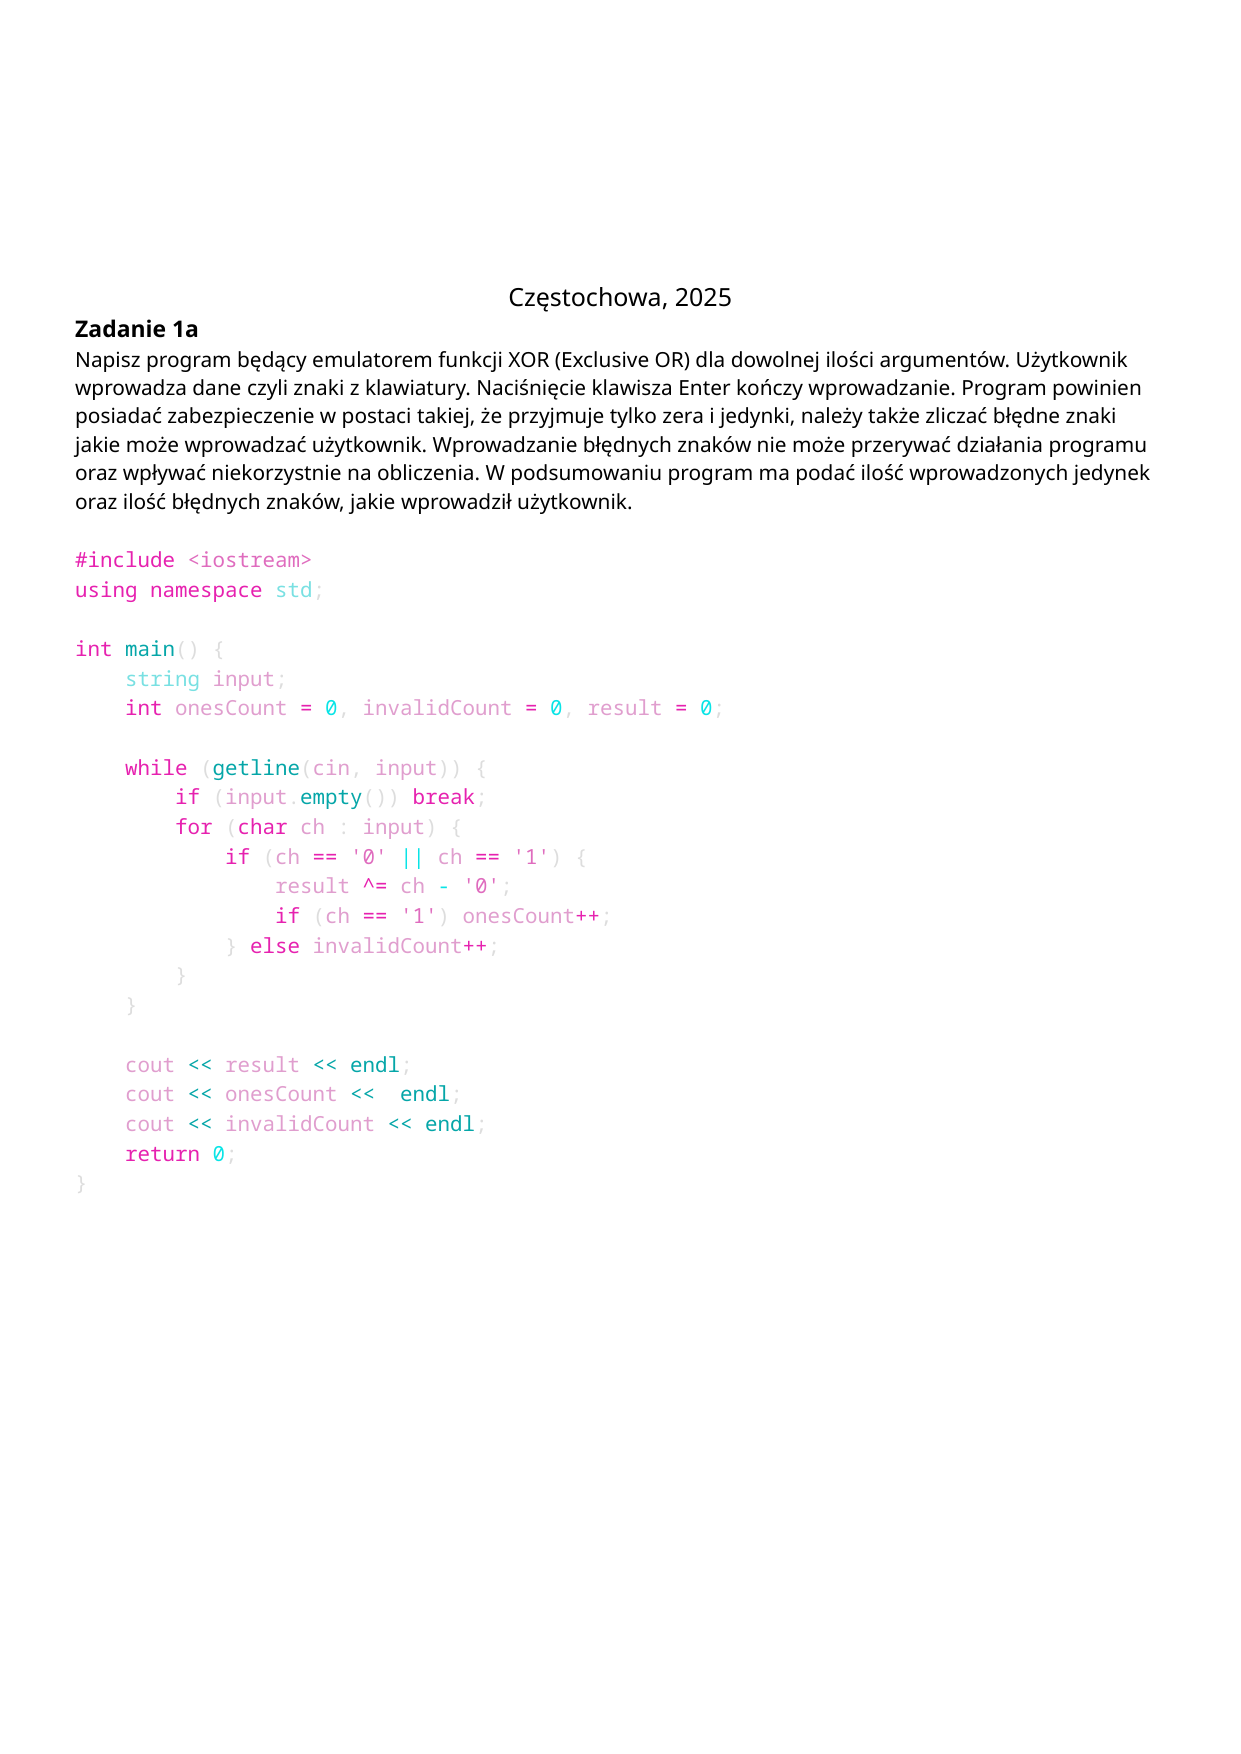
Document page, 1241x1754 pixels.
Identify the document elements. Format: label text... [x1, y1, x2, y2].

text return 0; [75, 1137, 1165, 1167]
text Napisz program będący emulatorem funkcji XOR (Exclusive OR) dla dowolnej ilości argumentów. Użytkownik wprowadza dane czyli znaki z klawiatury. Naciśnięcie klawisza Enter kończy wprowadzanie. Program powinien posiadać zabezpieczenie w postaci takiej, że przyjmuje tylko zera i jedynki, należy także zliczać błędne znaki jakie może wprowadzać użytkownik. Wprowadzanie błędnych znaków nie może przerywać działania programu oraz wpływać niekorzystnie na obliczenia. W podsumowaniu program ma podać ilość wprowadzonych jedynek oraz ilość błędnych znaków, jakie wprowadził użytkownik. [75, 345, 1165, 515]
text } [75, 959, 1165, 989]
text string input; [75, 662, 1165, 692]
text int onesCount = 0, invalidCount = 0, result = 0; [75, 692, 1165, 722]
text int main() { [75, 633, 1165, 662]
text } else invalidCount++; [75, 930, 1165, 959]
text if (input.empty()) break; [75, 781, 1165, 811]
text } [75, 989, 1165, 1019]
text #include <iostream> [75, 544, 1165, 573]
text Częstochowa, 2025 [75, 279, 1165, 313]
text cout << invalidCount << endl; [75, 1108, 1165, 1137]
text cout << onesCount << endl; [75, 1078, 1165, 1108]
text if (ch == '1') onesCount++; [75, 900, 1165, 930]
text while (getline(cin, input)) { [75, 752, 1165, 781]
text if (ch == '0' || ch == '1') { [75, 841, 1165, 870]
text using namespace std; [75, 573, 1165, 603]
text result ^= ch - '0'; [75, 870, 1165, 900]
text for (char ch : input) { [75, 811, 1165, 841]
text } [75, 1167, 1165, 1197]
text cout << result << endl; [75, 1048, 1165, 1078]
text Zadanie 1a [75, 313, 1165, 345]
